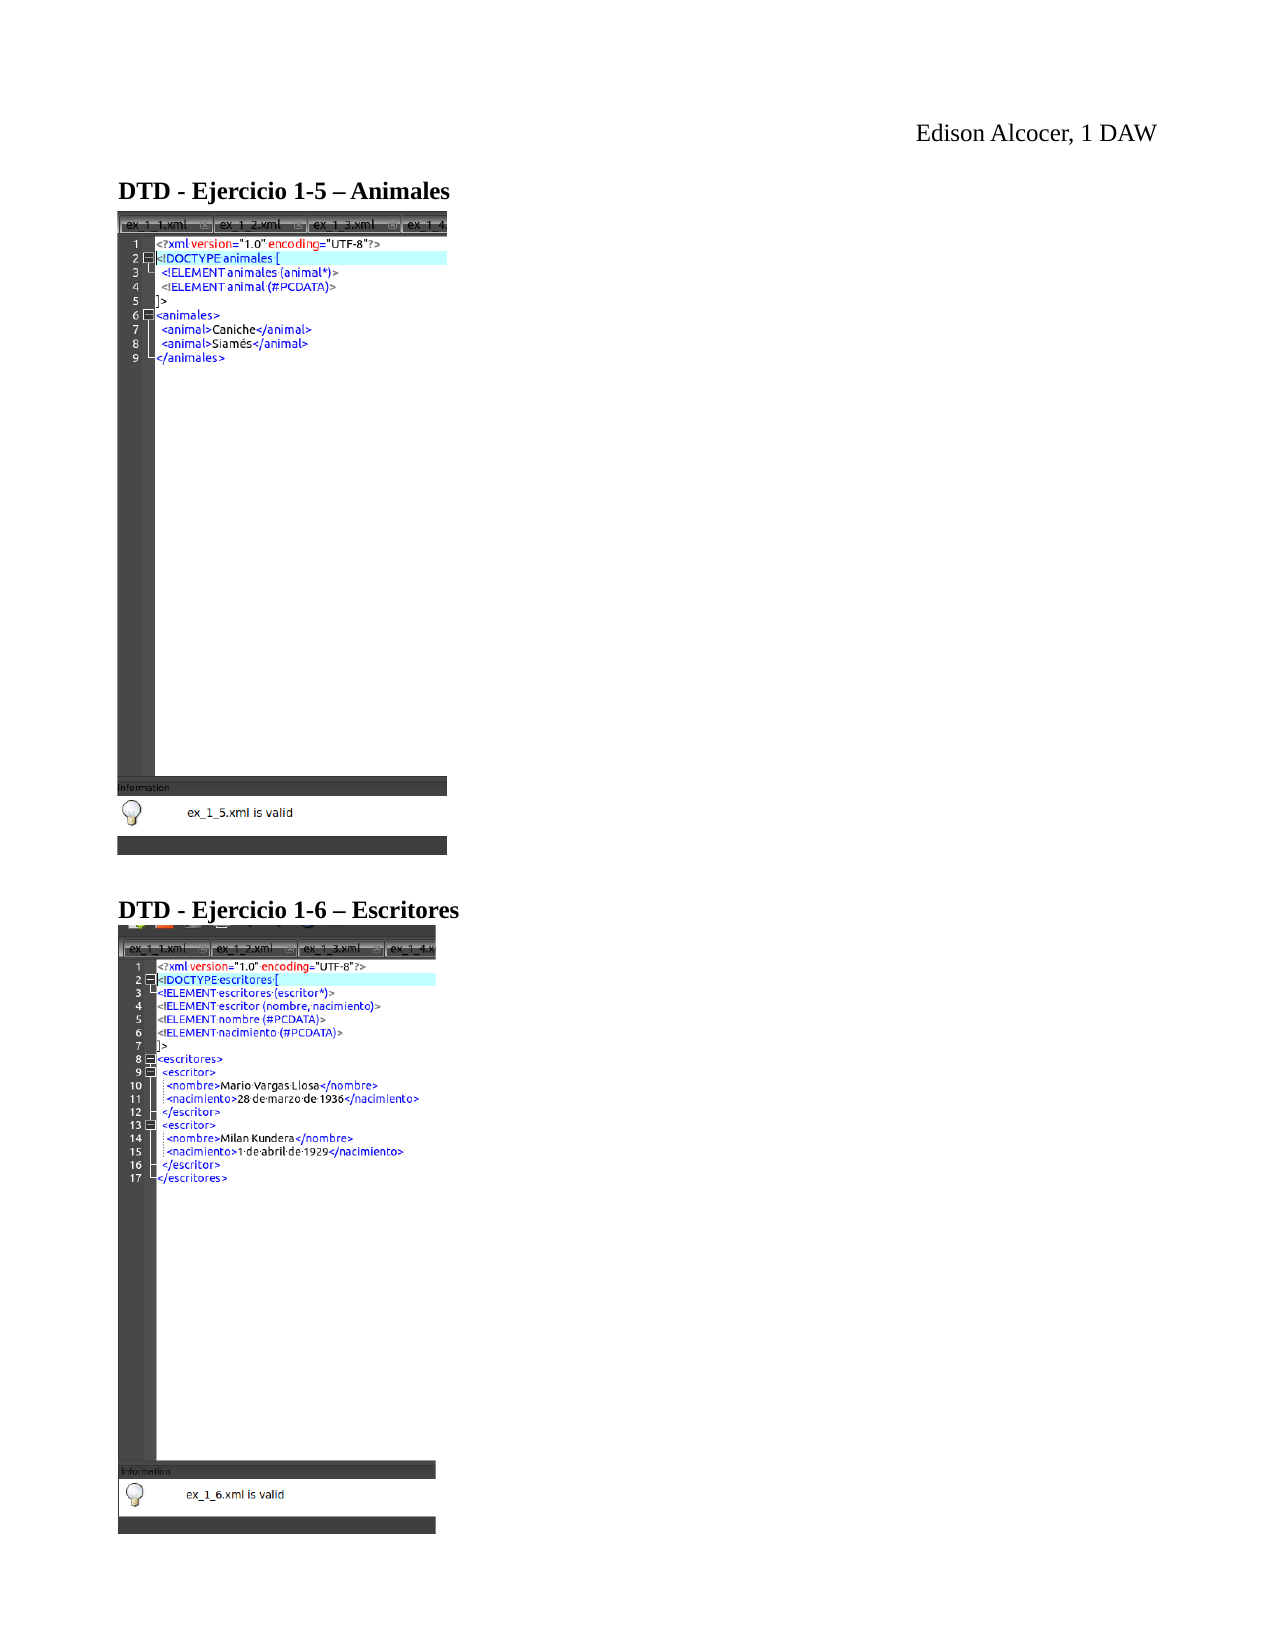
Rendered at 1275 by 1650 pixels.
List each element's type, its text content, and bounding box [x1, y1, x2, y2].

text DTD - Ejercicio 1-6 – Escritores [118, 895, 1157, 924]
text DTD - Ejercicio 1-5 – Animales [118, 176, 1157, 205]
picture [117, 211, 447, 855]
picture [118, 925, 436, 1534]
